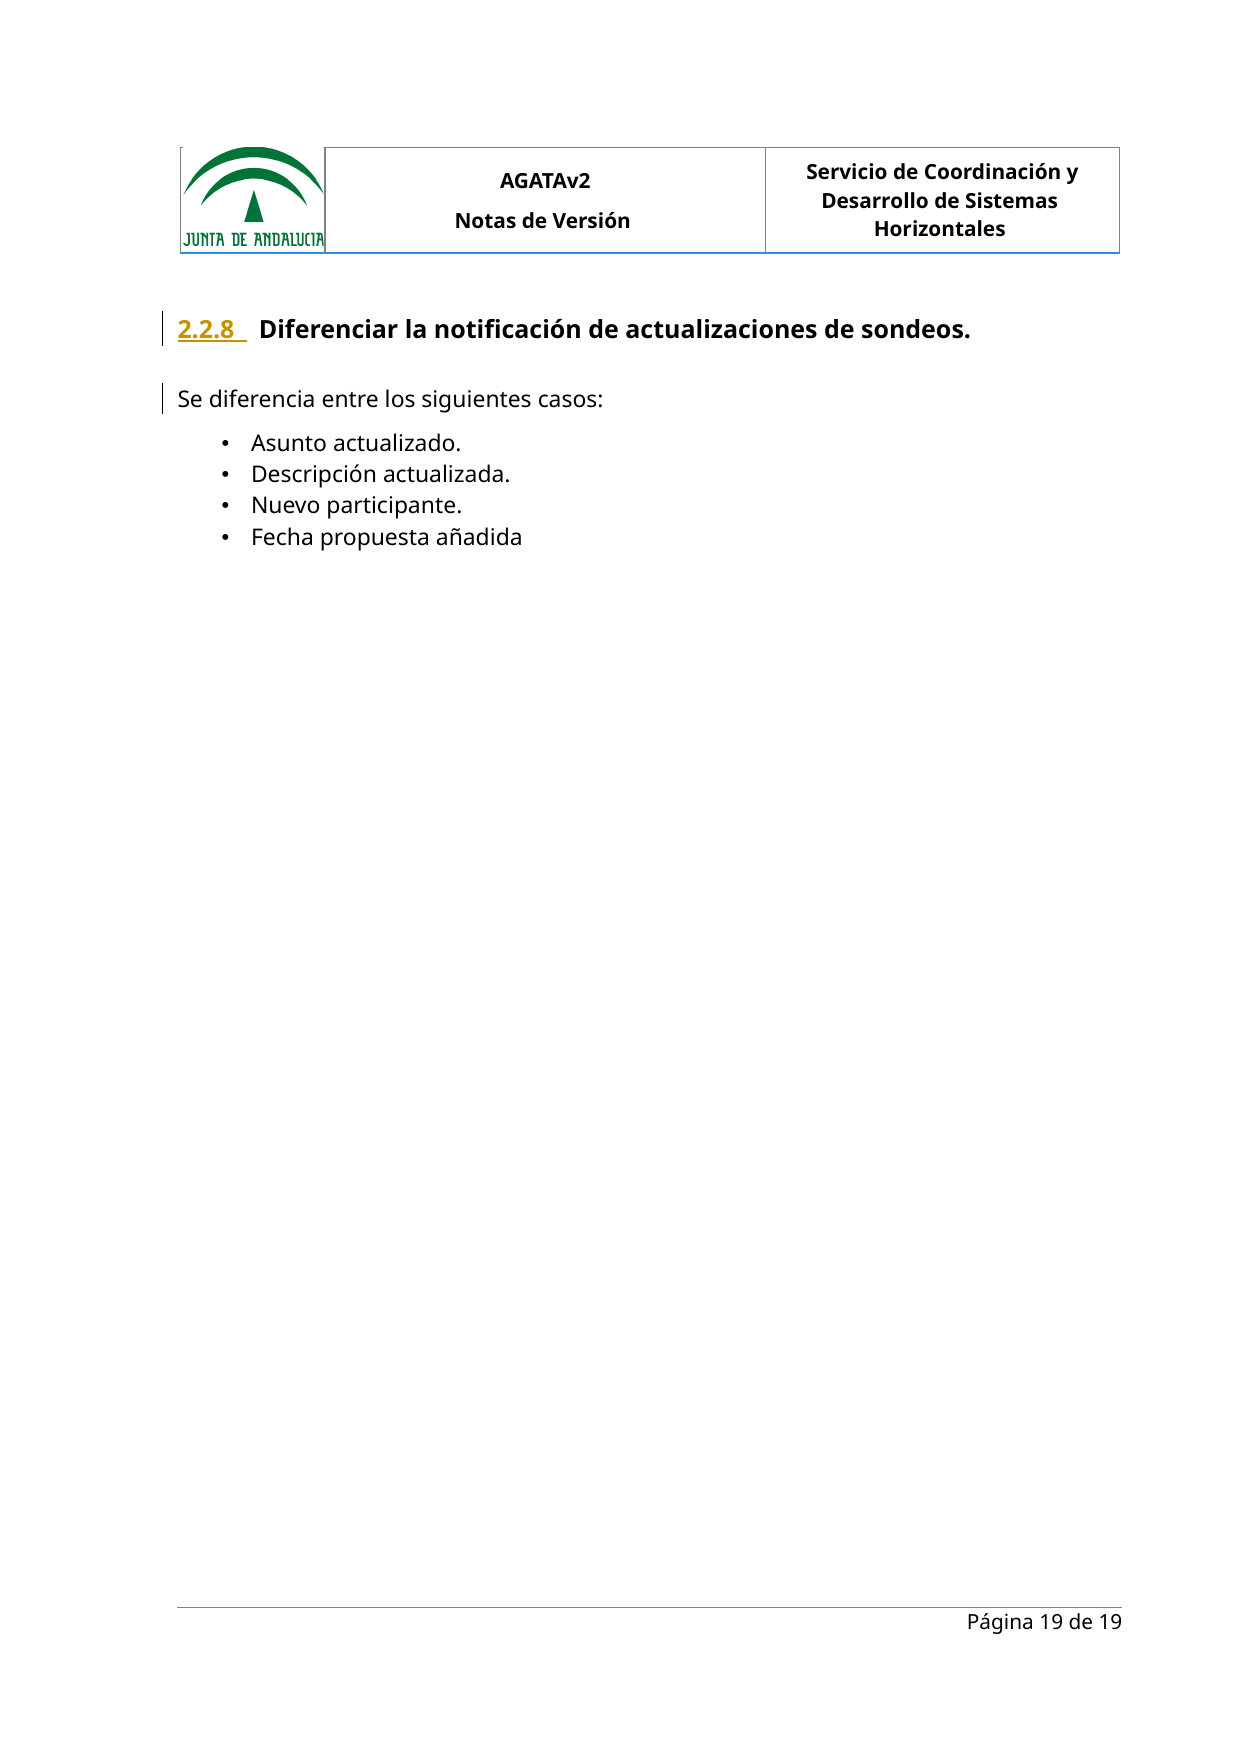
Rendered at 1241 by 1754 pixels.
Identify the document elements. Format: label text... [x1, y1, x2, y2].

list Fecha propuesta añadida [221, 521, 1122, 552]
text Se diferencia entre los siguientes casos: [177, 383, 1122, 414]
list Asunto actualizado. [221, 427, 1122, 458]
picture [183, 147, 324, 246]
list Descripción actualizada. [221, 458, 1122, 489]
list Nuevo participante. [221, 489, 1122, 521]
subtitle Diferenciar la notificación de actualizaciones de sondeos. [177, 311, 1122, 346]
